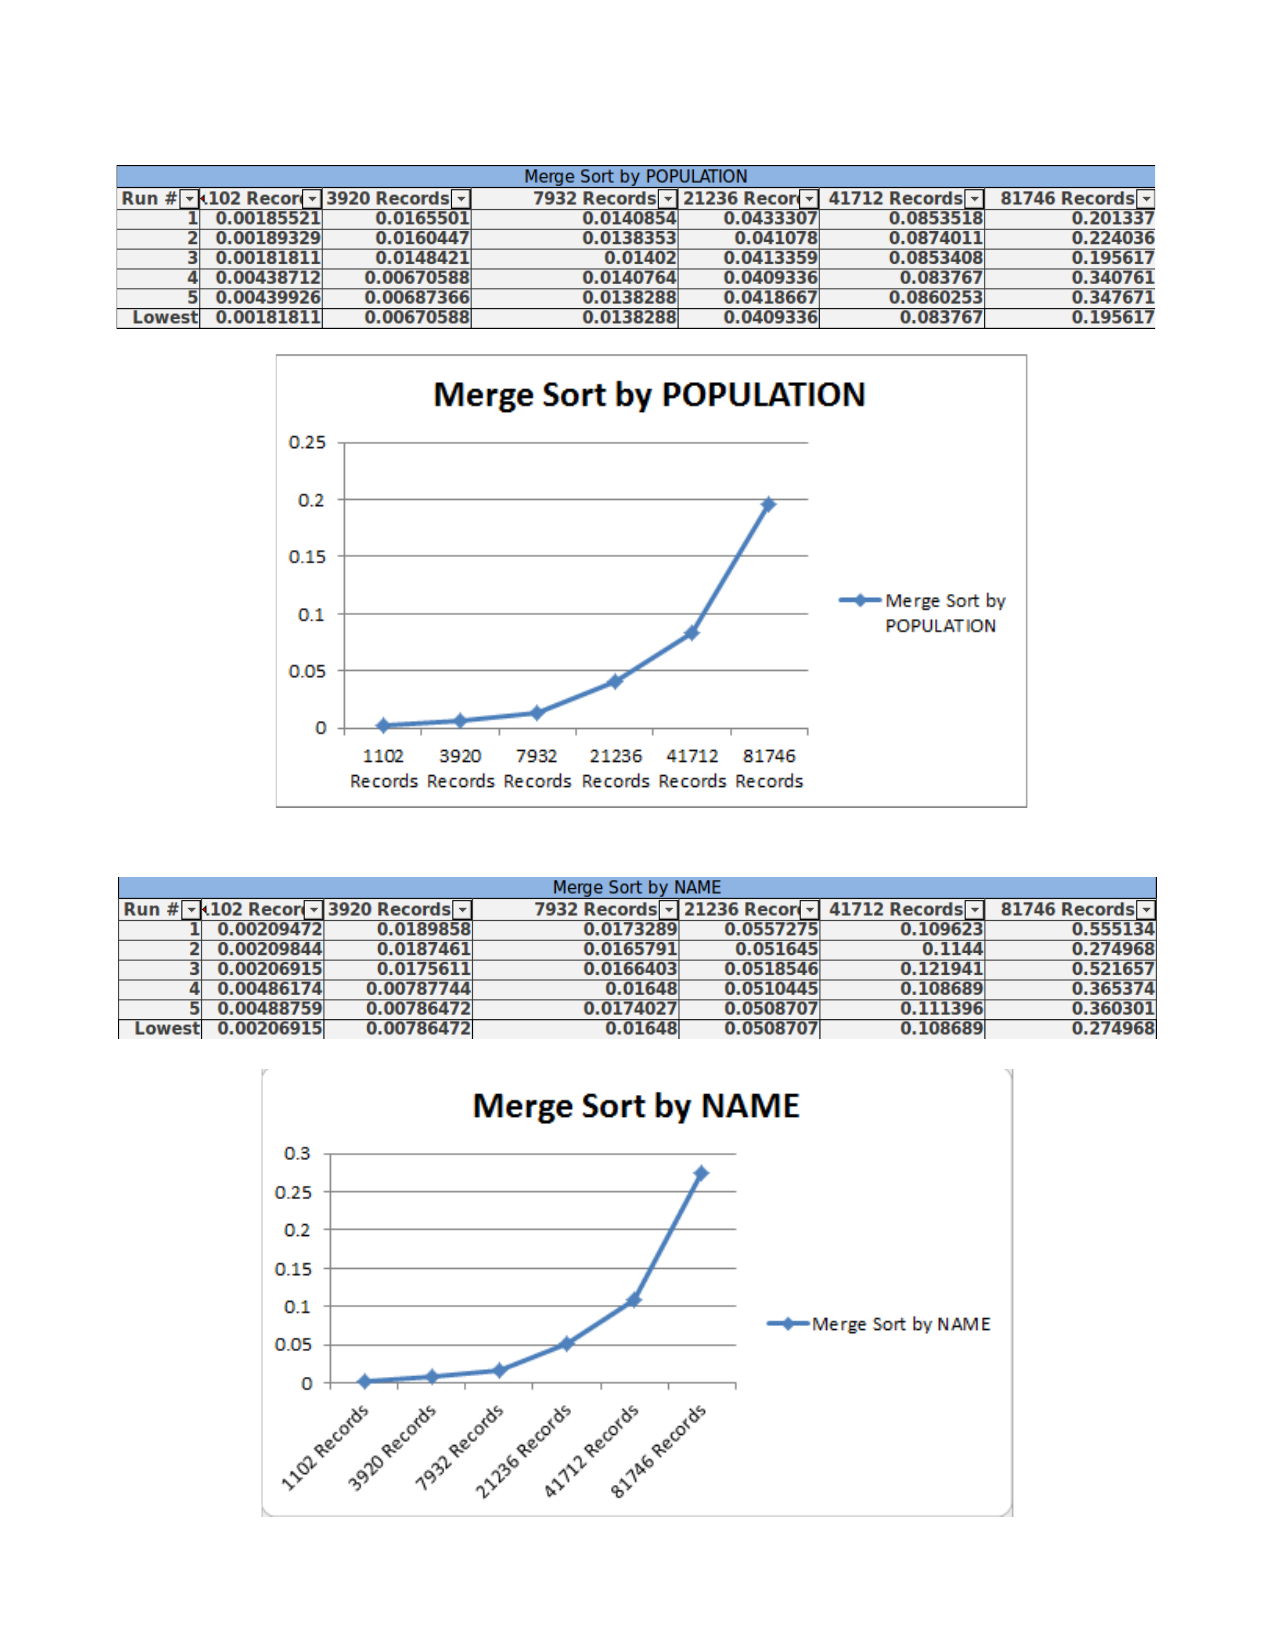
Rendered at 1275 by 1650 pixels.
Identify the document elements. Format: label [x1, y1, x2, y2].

picture [261, 1069, 1014, 1517]
picture [275, 354, 1028, 808]
picture [118, 877, 1157, 1039]
picture [116, 165, 1156, 329]
